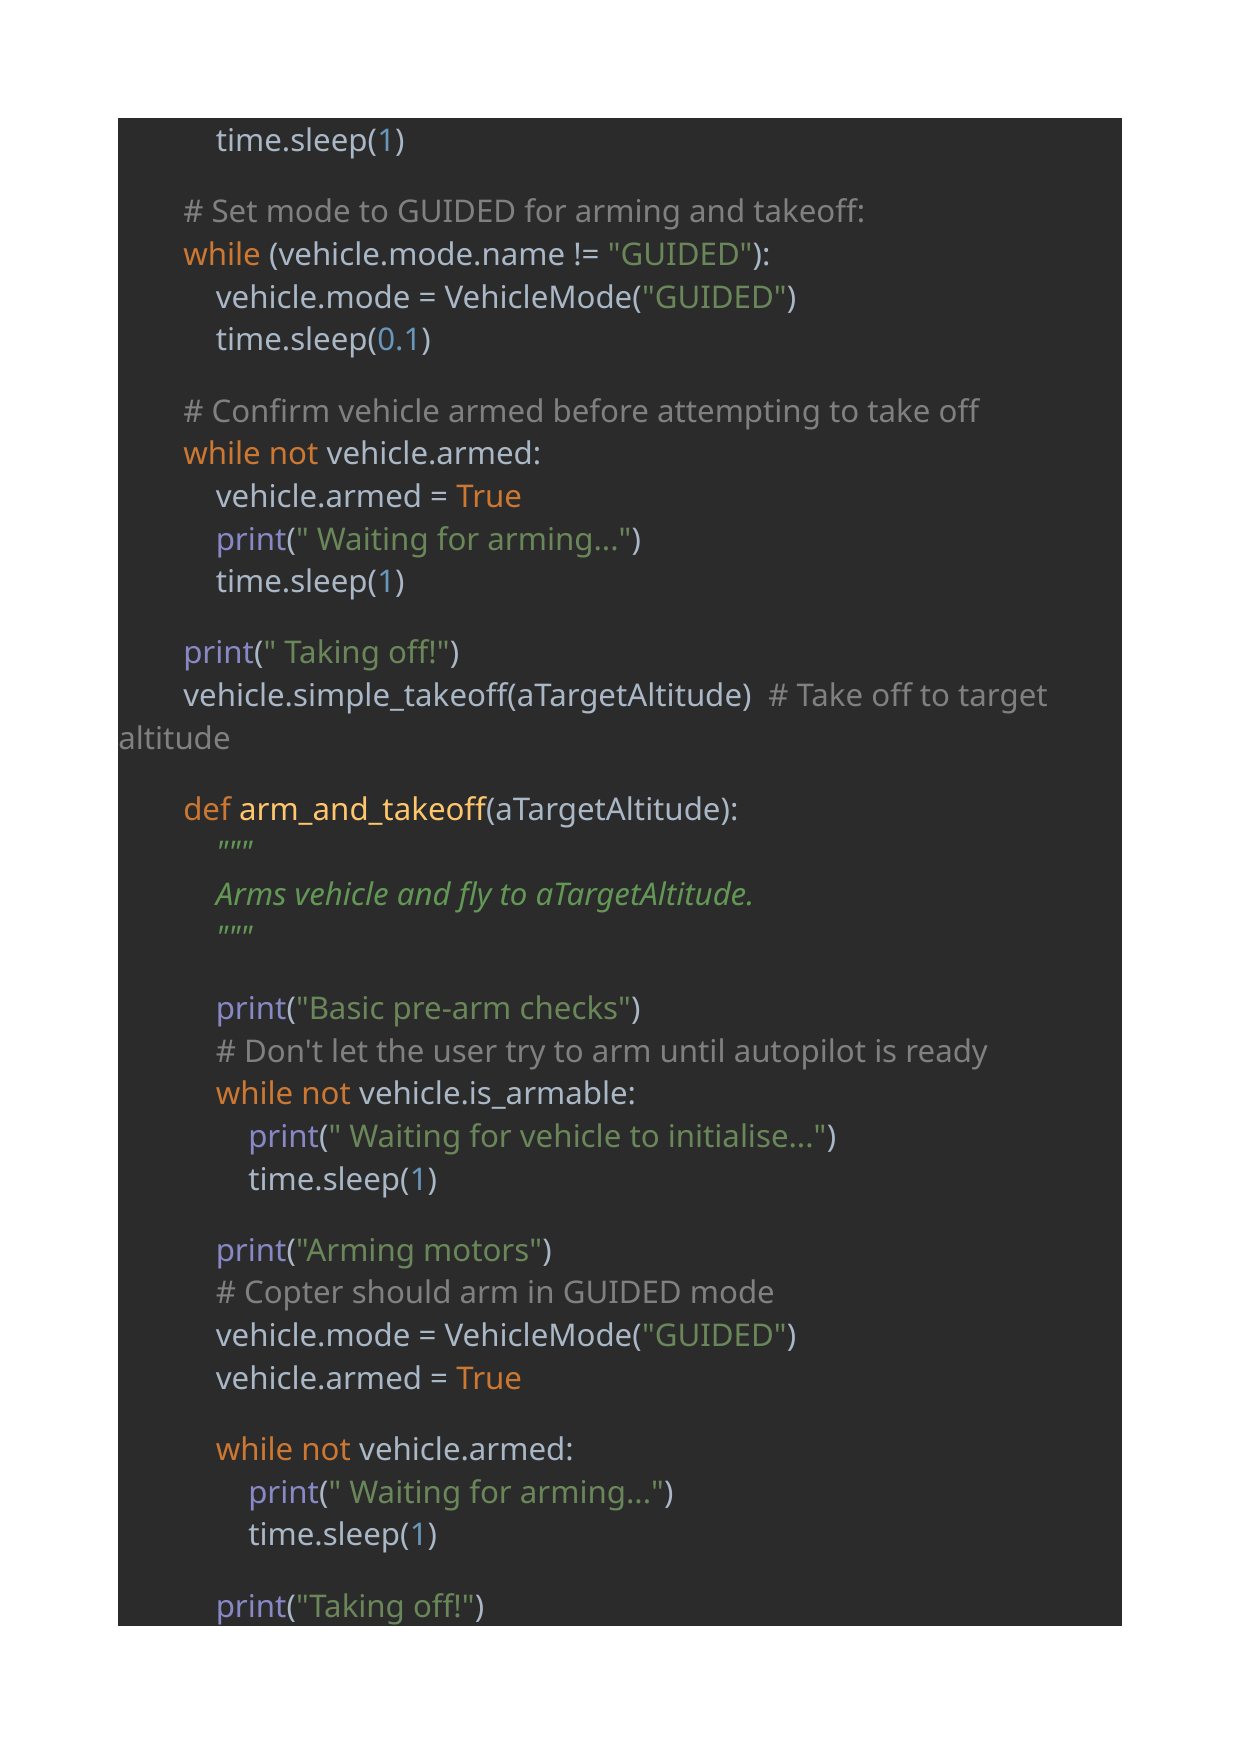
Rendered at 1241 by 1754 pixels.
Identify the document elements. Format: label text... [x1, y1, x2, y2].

text time.sleep(1) # Set mode to GUIDED for arming and takeoff: while (vehicle.mode.name != "GUIDED"): vehicle.mode = VehicleMode("GUIDED") time.sleep(0.1) # Confirm vehicle armed before attempting to take off while not vehicle.armed: vehicle.armed = True print(" Waiting for arming...") time.sleep(1) print(" Taking off!") vehicle.simple_takeoff(aTargetAltitude) # Take off to target altitude def arm_and_takeoff(aTargetAltitude): """ Arms vehicle and fly to aTargetAltitude. """ print("Basic pre-arm checks") # Don't let the user try to arm until autopilot is ready while not vehicle.is_armable: print(" Waiting for vehicle to initialise...") time.sleep(1) print("Arming motors") # Copter should arm in GUIDED mode vehicle.mode = VehicleMode("GUIDED") vehicle.armed = True while not vehicle.armed: print(" Waiting for arming...") time.sleep(1) print("Taking off!") [118, 118, 1122, 1626]
